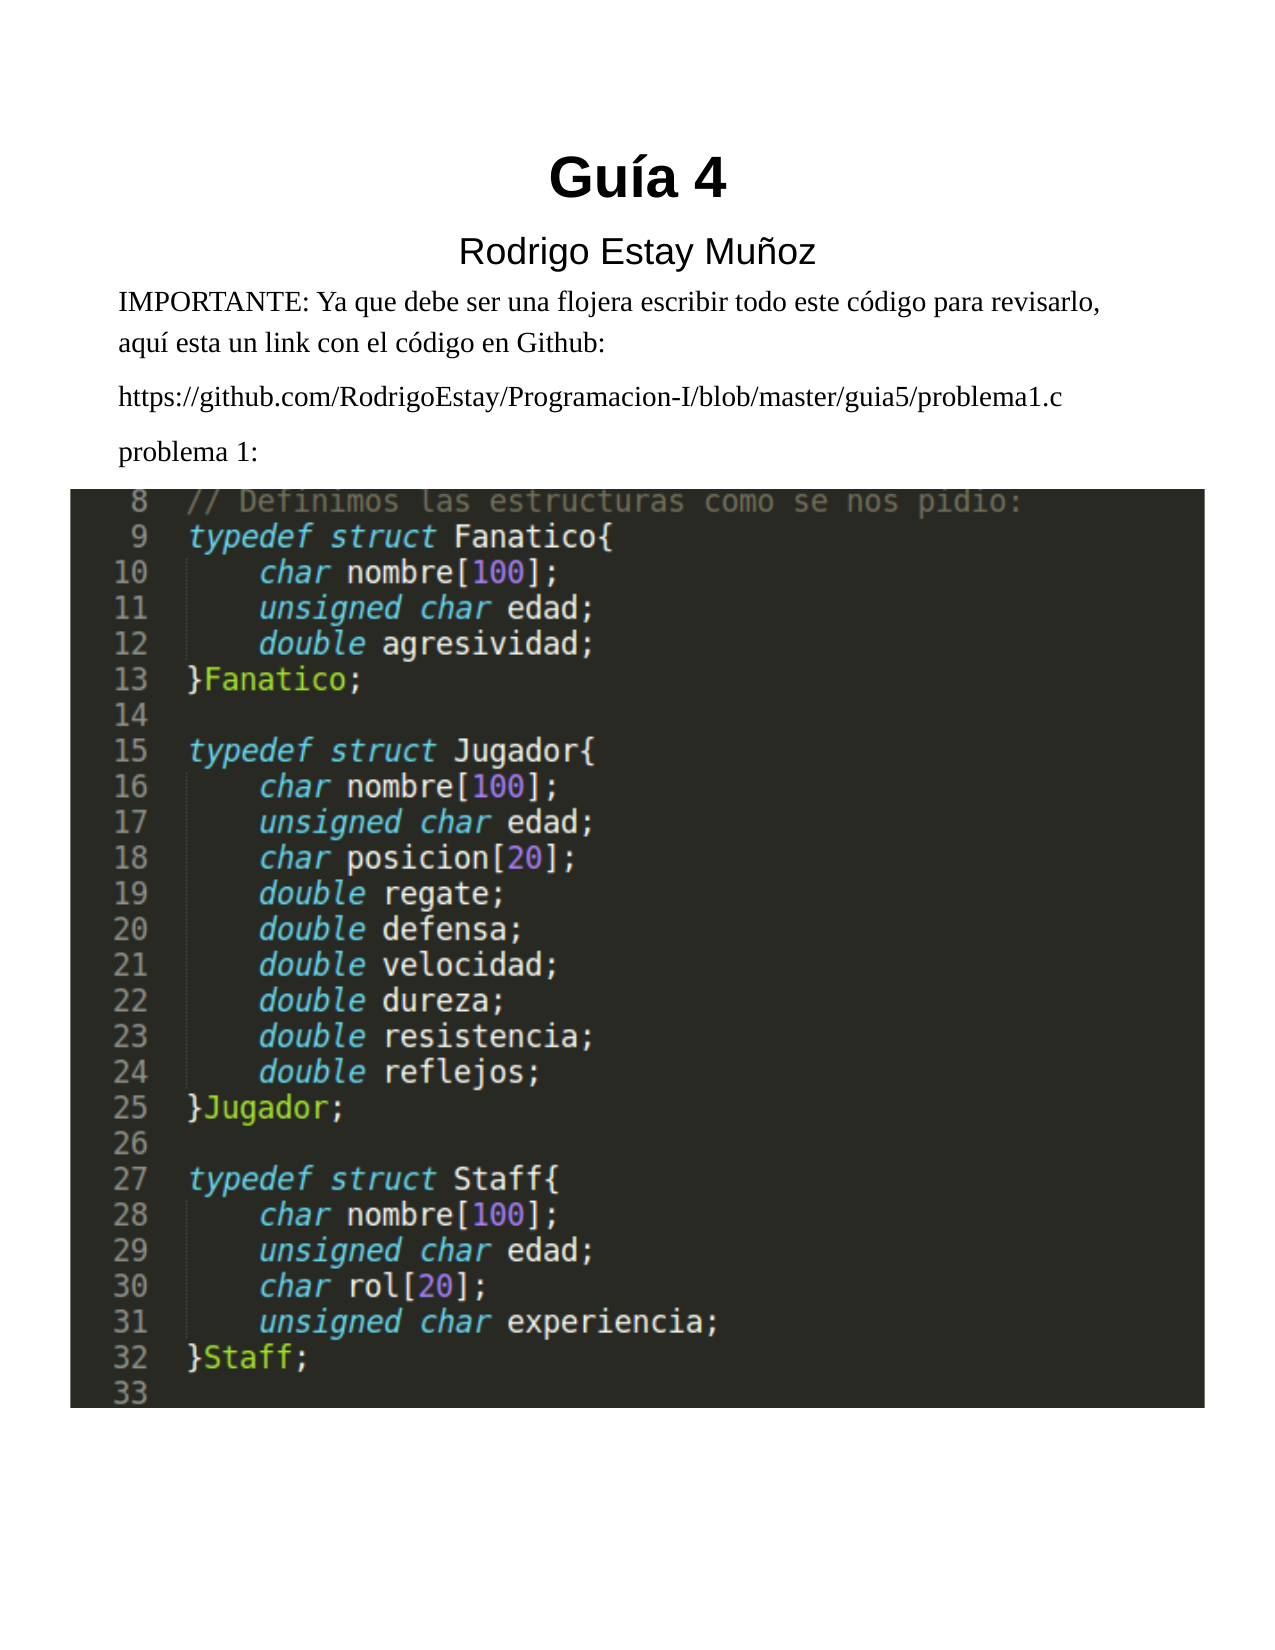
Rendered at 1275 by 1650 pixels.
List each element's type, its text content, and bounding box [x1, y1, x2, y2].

picture [70, 489, 1205, 1408]
text IMPORTANTE: Ya que debe ser una flojera escribir todo este código para revisarlo, aquí esta un link con el código en Github: [118, 284, 1157, 358]
text https://github.com/RodrigoEstay/Programacion-I/blob/master/guia5/problema1.c [118, 379, 1157, 413]
subtitle Rodrigo Estay Muñoz [118, 229, 1157, 272]
title Guía 4 [118, 143, 1157, 210]
text problema 1: [118, 434, 1157, 468]
